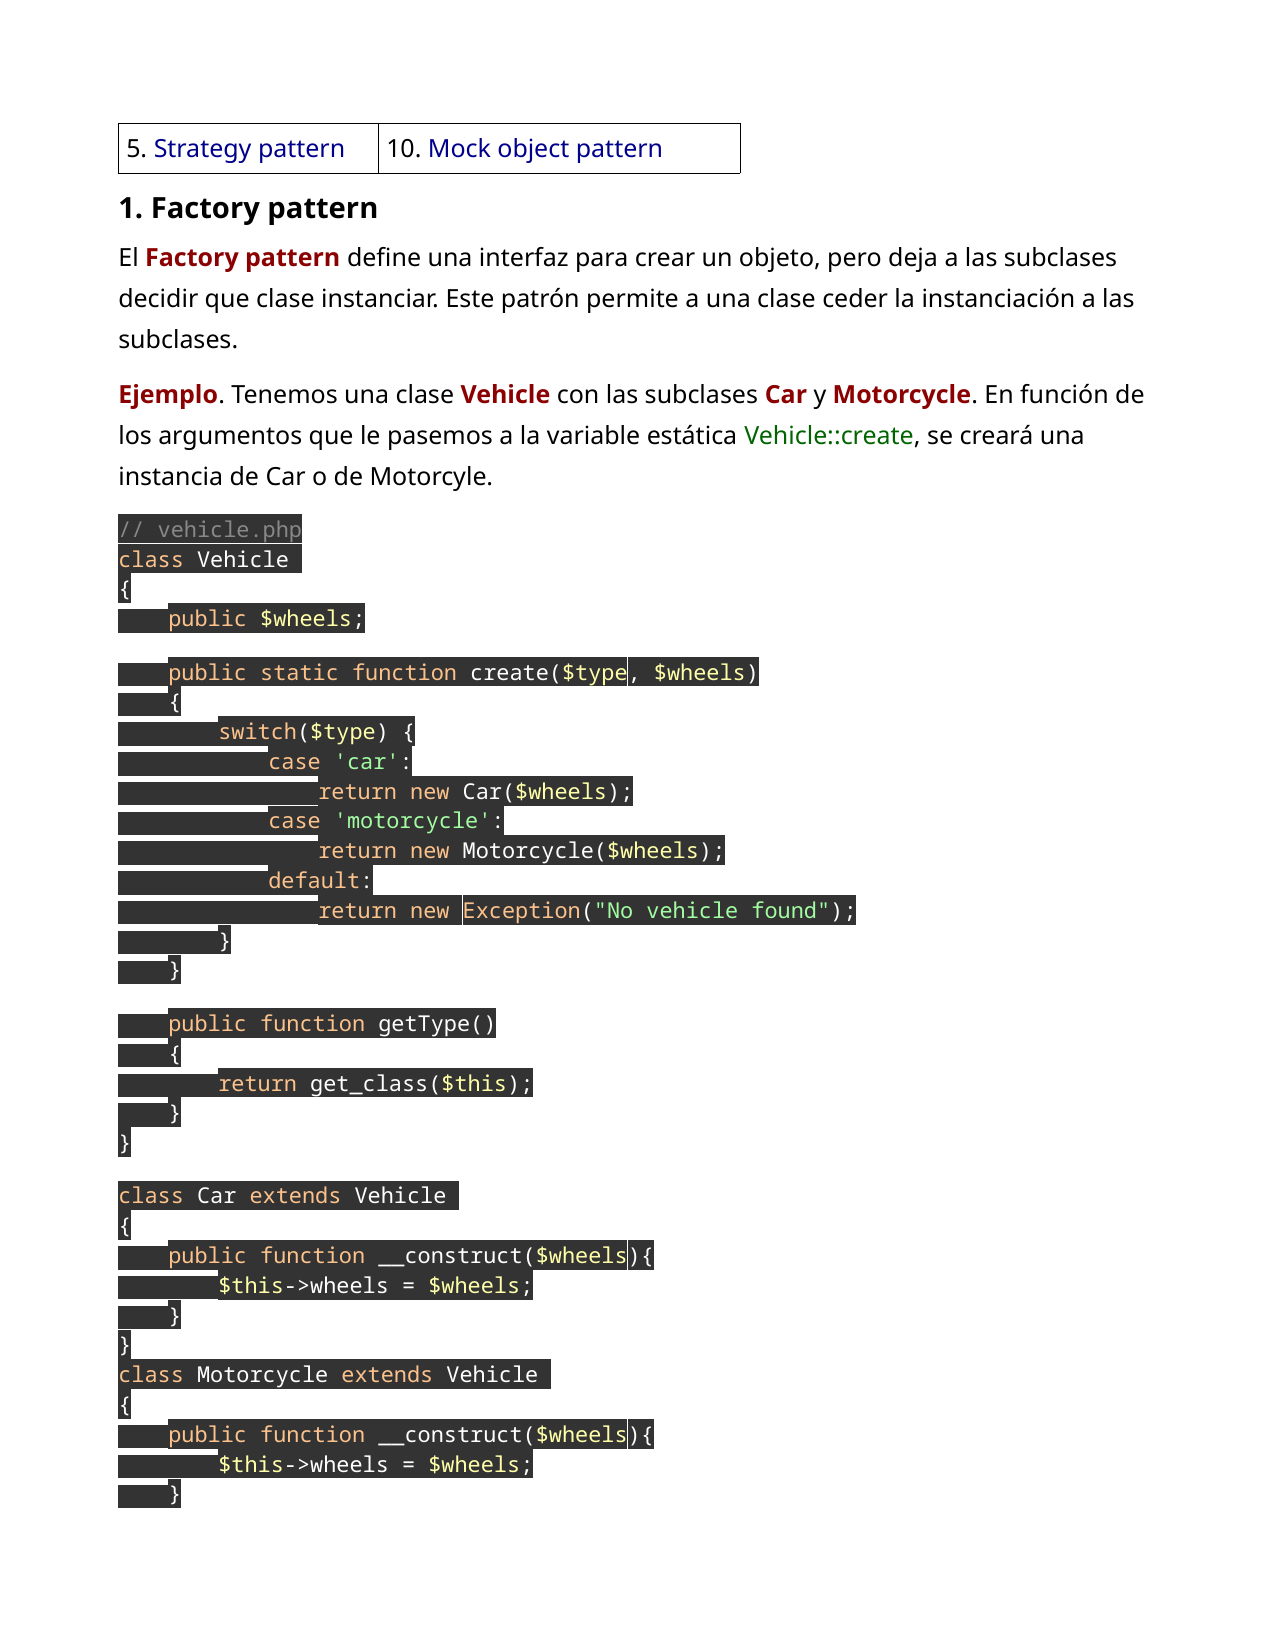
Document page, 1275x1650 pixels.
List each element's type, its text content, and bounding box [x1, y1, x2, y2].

text public function __construct($wheels){ [118, 1419, 1157, 1449]
table_cell 5. Strategy pattern [119, 124, 378, 173]
text class Car extends Vehicle [118, 1181, 1157, 1210]
text $this->wheels = $wheels; [118, 1449, 1157, 1478]
text default: [118, 865, 1157, 895]
text // vehicle.php [118, 514, 1157, 543]
text return get_class($this); [118, 1067, 1157, 1097]
text class Motorcycle extends Vehicle [118, 1359, 1157, 1389]
text } [118, 1478, 1157, 1508]
text public function __construct($wheels){ [118, 1240, 1157, 1270]
text case 'motorcycle': [118, 806, 1157, 835]
text { [118, 1389, 1157, 1419]
text $this->wheels = $wheels; [118, 1270, 1157, 1300]
subtitle 1. Factory pattern [118, 187, 1157, 227]
table_header [378, 118, 740, 123]
text case 'car': [118, 746, 1157, 776]
text public $wheels; [118, 603, 1157, 633]
text public static function create($type, $wheels) [118, 657, 1157, 686]
text { [118, 686, 1157, 716]
text { [118, 1038, 1157, 1067]
table_cell 10. Mock object pattern [379, 124, 740, 173]
text Ejemplo. Tenemos una clase Vehicle con las subclases Car y Motorcycle. En función de los argumentos que le pasemos a la variable estática Vehicle::create, se creará una instancia de Car o de Motorcyle. [118, 377, 1157, 492]
text public function getType() [118, 1008, 1157, 1038]
text { [118, 573, 1157, 603]
text } [118, 954, 1157, 984]
text return new Motorcycle($wheels); [118, 835, 1157, 865]
text El Factory pattern define una interfaz para crear un objeto, pero deja a las subclases decidir que clase instanciar. Este patrón permite a una clase ceder la instanciación a las subclases. [118, 239, 1157, 355]
text class Vehicle [118, 543, 1157, 573]
text } [118, 925, 1157, 954]
text } [118, 1127, 1157, 1157]
text { [118, 1210, 1157, 1240]
text switch($type) { [118, 716, 1157, 746]
text } [118, 1097, 1157, 1127]
text } [118, 1329, 1157, 1359]
text return new Exception("No vehicle found"); [118, 895, 1157, 925]
text return new Car($wheels); [118, 776, 1157, 806]
text } [118, 1300, 1157, 1329]
table_header [118, 118, 378, 123]
